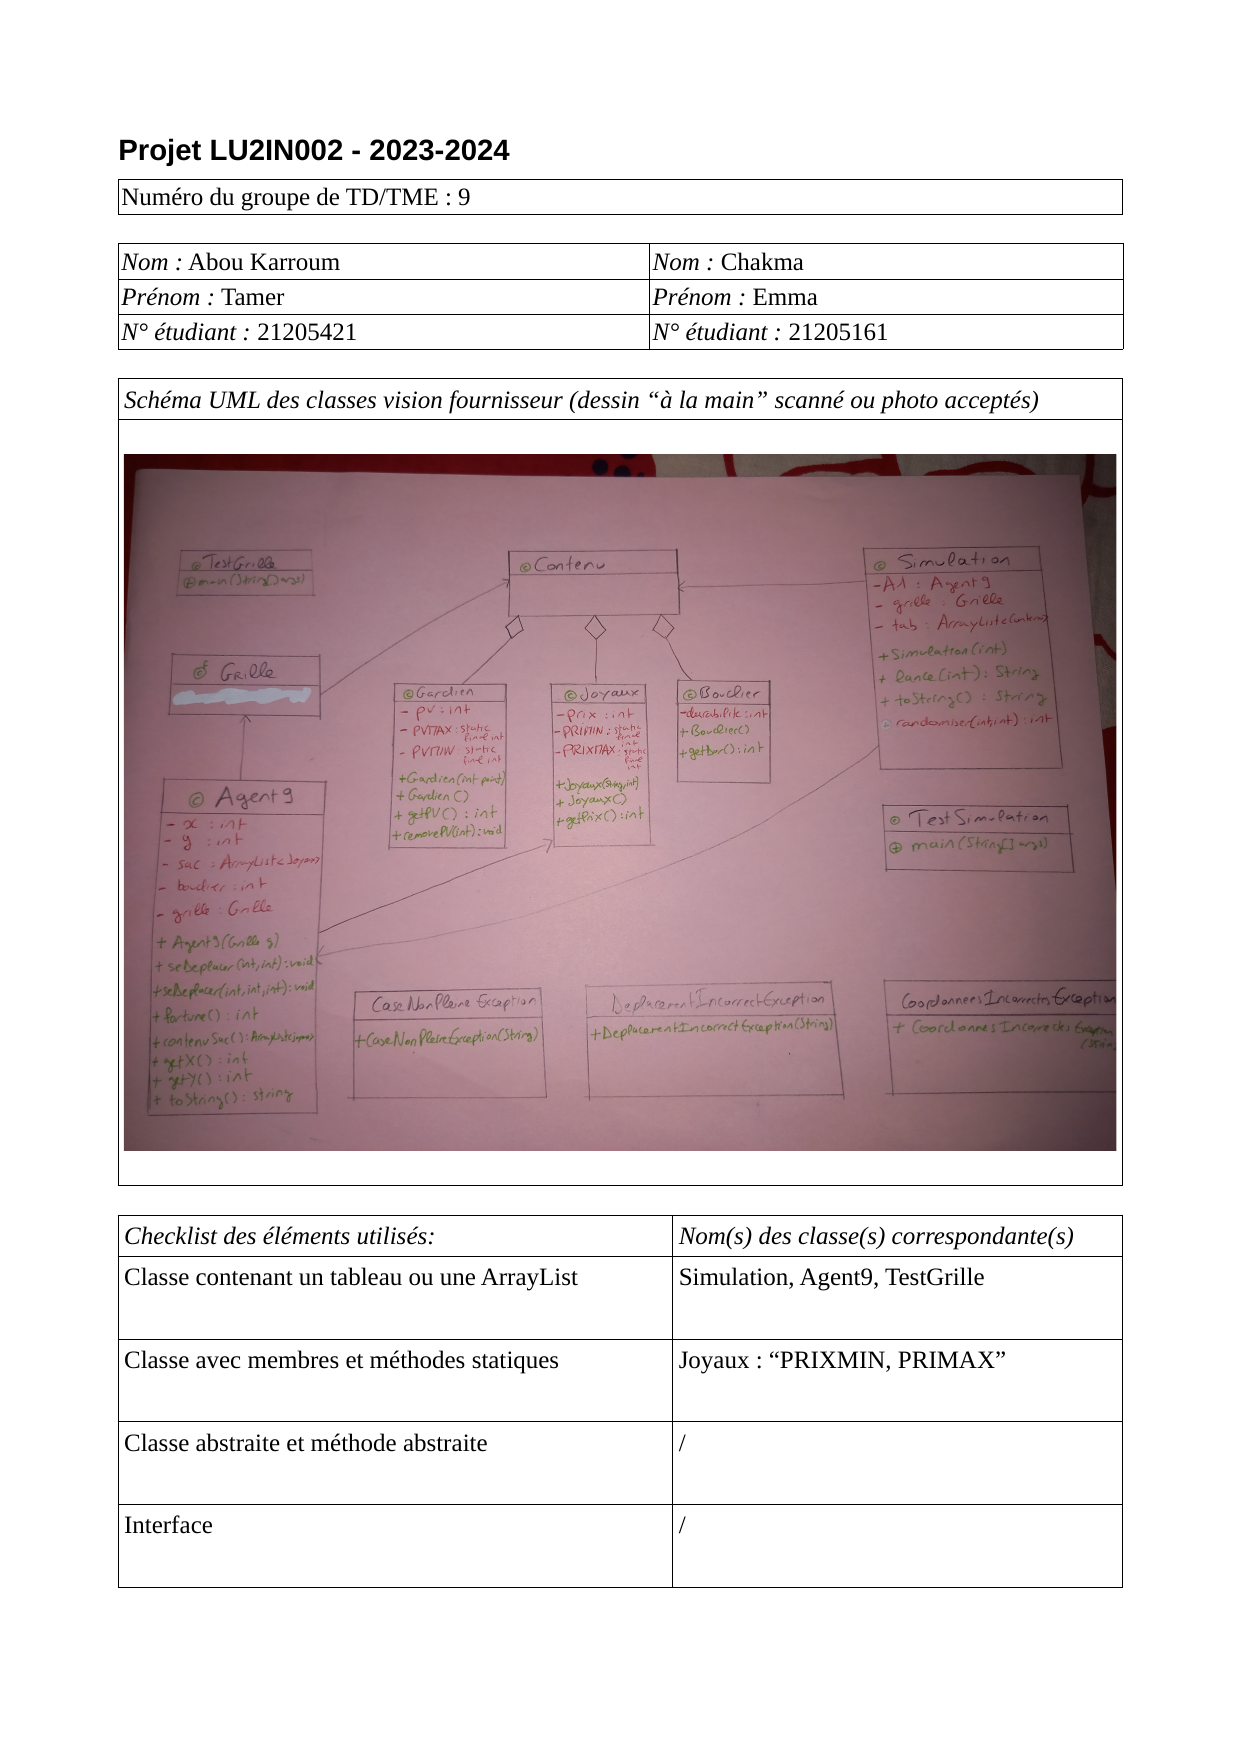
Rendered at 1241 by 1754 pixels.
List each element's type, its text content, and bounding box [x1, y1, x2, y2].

table_header Nom(s) des classe(s) correspondante(s) [673, 1216, 1122, 1256]
table_cell N° étudiant : 21205421 [119, 315, 649, 349]
table_header Nom : Chakma [650, 244, 1123, 278]
table_cell Interface [119, 1505, 672, 1587]
table_header Nom : Abou Karroum [119, 244, 649, 278]
table_cell Classe contenant un tableau ou une ArrayList [119, 1257, 672, 1338]
picture [123, 454, 1117, 1151]
table_header Schéma UML des classes vision fournisseur (dessin “à la main” scanné ou photo acceptés) [119, 379, 1122, 419]
subtitle Projet LU2IN002 - 2023-2024 [118, 133, 1122, 166]
table_cell Classe abstraite et méthode abstraite [119, 1422, 672, 1504]
table_header Checklist des éléments utilisés: [119, 1216, 672, 1256]
table_cell Classe avec membres et méthodes statiques [119, 1340, 672, 1421]
table_header Numéro du groupe de TD/TME : 9 [119, 180, 1122, 214]
table_cell / [673, 1422, 1122, 1504]
table_cell N° étudiant : 21205161 [650, 315, 1123, 349]
table_cell Prénom : Tamer [119, 280, 649, 313]
table_cell Simulation, Agent9, TestGrille [673, 1257, 1122, 1338]
table_cell Prénom : Emma [650, 280, 1123, 313]
table_cell Joyaux : “PRIXMIN, PRIMAX” [673, 1340, 1122, 1421]
table_cell [119, 420, 1122, 1185]
table_cell / [673, 1505, 1122, 1587]
